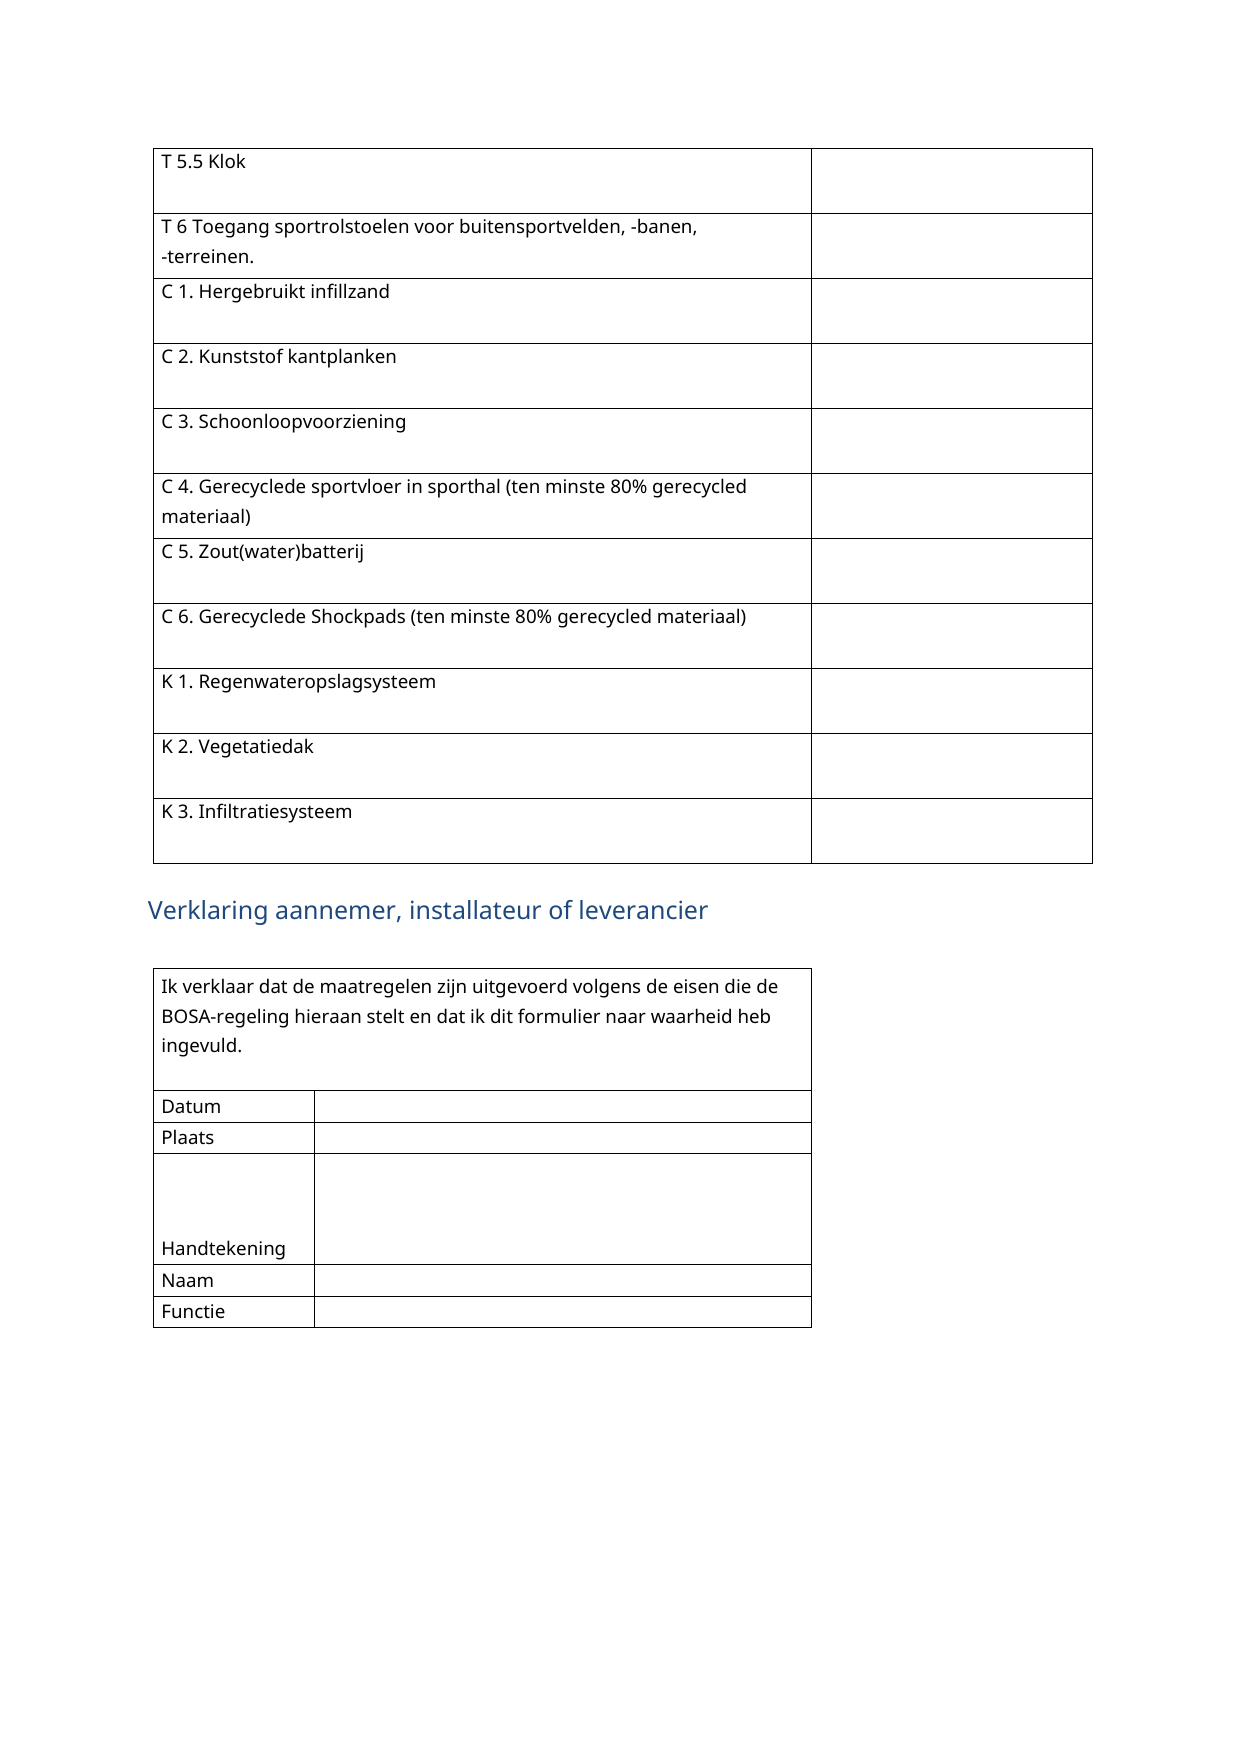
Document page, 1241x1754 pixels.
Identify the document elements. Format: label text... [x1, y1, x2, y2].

table_cell T 5.5 Klok [154, 149, 811, 213]
table_cell [812, 799, 1092, 863]
table_cell [812, 279, 1092, 343]
table_cell C 5. Zout(water)batterij [154, 539, 811, 603]
table_cell [315, 1297, 811, 1327]
table_cell Naam [154, 1265, 314, 1296]
text Verklaring aannemer, installateur of leverancier [148, 893, 1093, 963]
table_cell [812, 344, 1092, 408]
table_cell [812, 474, 1092, 538]
table_cell Datum [154, 1091, 314, 1122]
table_cell K 1. Regenwateropslagsysteem [154, 669, 811, 733]
table_cell [812, 149, 1092, 213]
table_header Ik verklaar dat de maatregelen zijn uitgevoerd volgens de eisen die de BOSA-regeling hieraan stelt en dat ik dit formulier naar waarheid heb ingevuld. [154, 969, 811, 1090]
table_cell Plaats [154, 1123, 314, 1153]
table_cell [812, 604, 1092, 668]
table_cell C 3. Schoonloopvoorziening [154, 409, 811, 473]
table_cell Functie [154, 1297, 314, 1327]
table_cell [812, 669, 1092, 733]
table_cell [812, 539, 1092, 603]
table_cell K 2. Vegetatiedak [154, 734, 811, 798]
table_cell T 6 Toegang sportrolstoelen voor buitensportvelden, -banen, -terreinen. [154, 214, 811, 278]
table_cell [812, 214, 1092, 278]
table_cell [315, 1154, 811, 1264]
table_cell C 1. Hergebruikt infillzand [154, 279, 811, 343]
table_cell [315, 1123, 811, 1153]
table_cell C 2. Kunststof kantplanken [154, 344, 811, 408]
table_cell K 3. Infiltratiesysteem [154, 799, 811, 863]
table_cell [315, 1265, 811, 1296]
table_cell C 6. Gerecyclede Shockpads (ten minste 80% gerecycled materiaal) [154, 604, 811, 668]
table_cell Handtekening [154, 1154, 314, 1264]
table_cell C 4. Gerecyclede sportvloer in sporthal (ten minste 80% gerecycled materiaal) [154, 474, 811, 538]
table_cell [812, 734, 1092, 798]
table_cell [315, 1091, 811, 1122]
table_cell [812, 409, 1092, 473]
